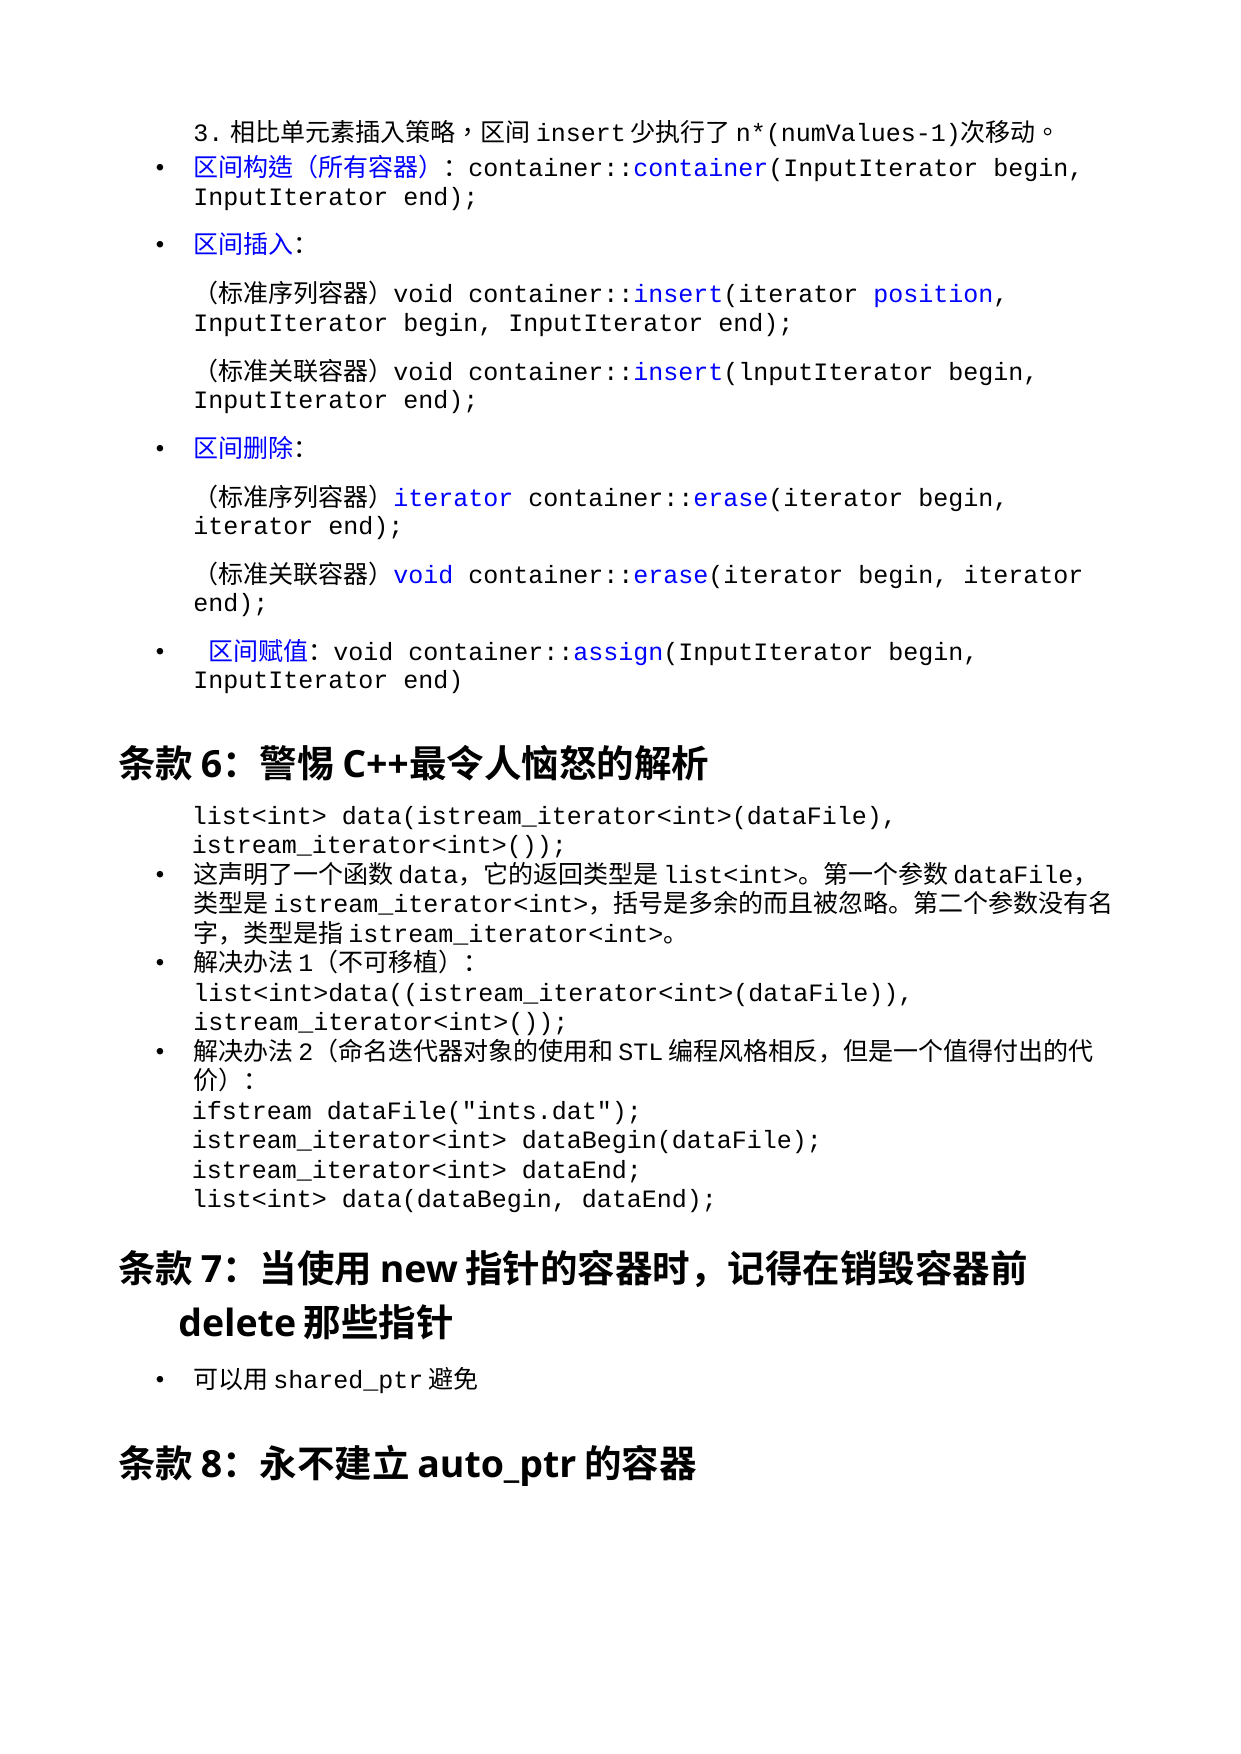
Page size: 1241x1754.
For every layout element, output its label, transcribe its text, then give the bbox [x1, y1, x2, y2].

list 可以用shared_ptr避免 [156, 1360, 1122, 1396]
list 区间构造（所有容器）：container::container(InputIterator begin, InputIterator end); [156, 148, 1122, 212]
list 这声明了一个函数data，它的返回类型是list<int>。第一个参数dataFile，类型是istream_iterator<int>，括号是多余的而且被忽略。第二个参数没有名字，类型是指istream_iterator<int>。 [156, 860, 1122, 948]
list （标准序列容器）iterator container::erase(iterator begin, iterator end); [156, 477, 1122, 542]
text ifstream dataFile("ints.dat"); [192, 1096, 1122, 1125]
list 解决办法1（不可移植）： [156, 948, 1122, 978]
text list<int> data(dataBegin, dataEnd); [192, 1184, 1122, 1213]
list list<int>data((istream_iterator<int>(dataFile)), istream_iterator<int>()); [156, 978, 1122, 1037]
list （标准关联容器）void container::insert(lnputIterator begin, InputIterator end); [156, 351, 1122, 416]
subtitle 条款6：警惕C++最令人恼怒的解析 [118, 734, 1122, 788]
list （标准序列容器）void container::insert(iterator position, InputIterator begin, InputIterator end); [156, 274, 1122, 338]
text list<int> data(istream_iterator<int>(dataFile), istream_iterator<int>()); [192, 801, 1122, 860]
list 区间赋值：void container::assign(InputIterator begin, InputIterator end) [156, 632, 1122, 696]
subtitle 条款7：当使用new指针的容器时，记得在销毁容器前delete那些指针 [118, 1238, 1122, 1347]
list 解决办法2（命名迭代器对象的使用和STL编程风格相反，但是一个值得付出的代价）： [156, 1037, 1122, 1096]
subtitle 条款8：永不建立auto_ptr的容器 [118, 1434, 1122, 1488]
text istream_iterator<int> dataEnd; [192, 1154, 1122, 1184]
list 区间插入： [156, 225, 1122, 261]
list 区间删除： [156, 428, 1122, 464]
list 相比单元素插入策略，区间insert少执行了n*(numValues-1)次移动。 [193, 118, 1122, 148]
text istream_iterator<int> dataBegin(dataFile); [192, 1125, 1122, 1154]
list （标准关联容器）void container::erase(iterator begin, iterator end); [156, 554, 1122, 619]
